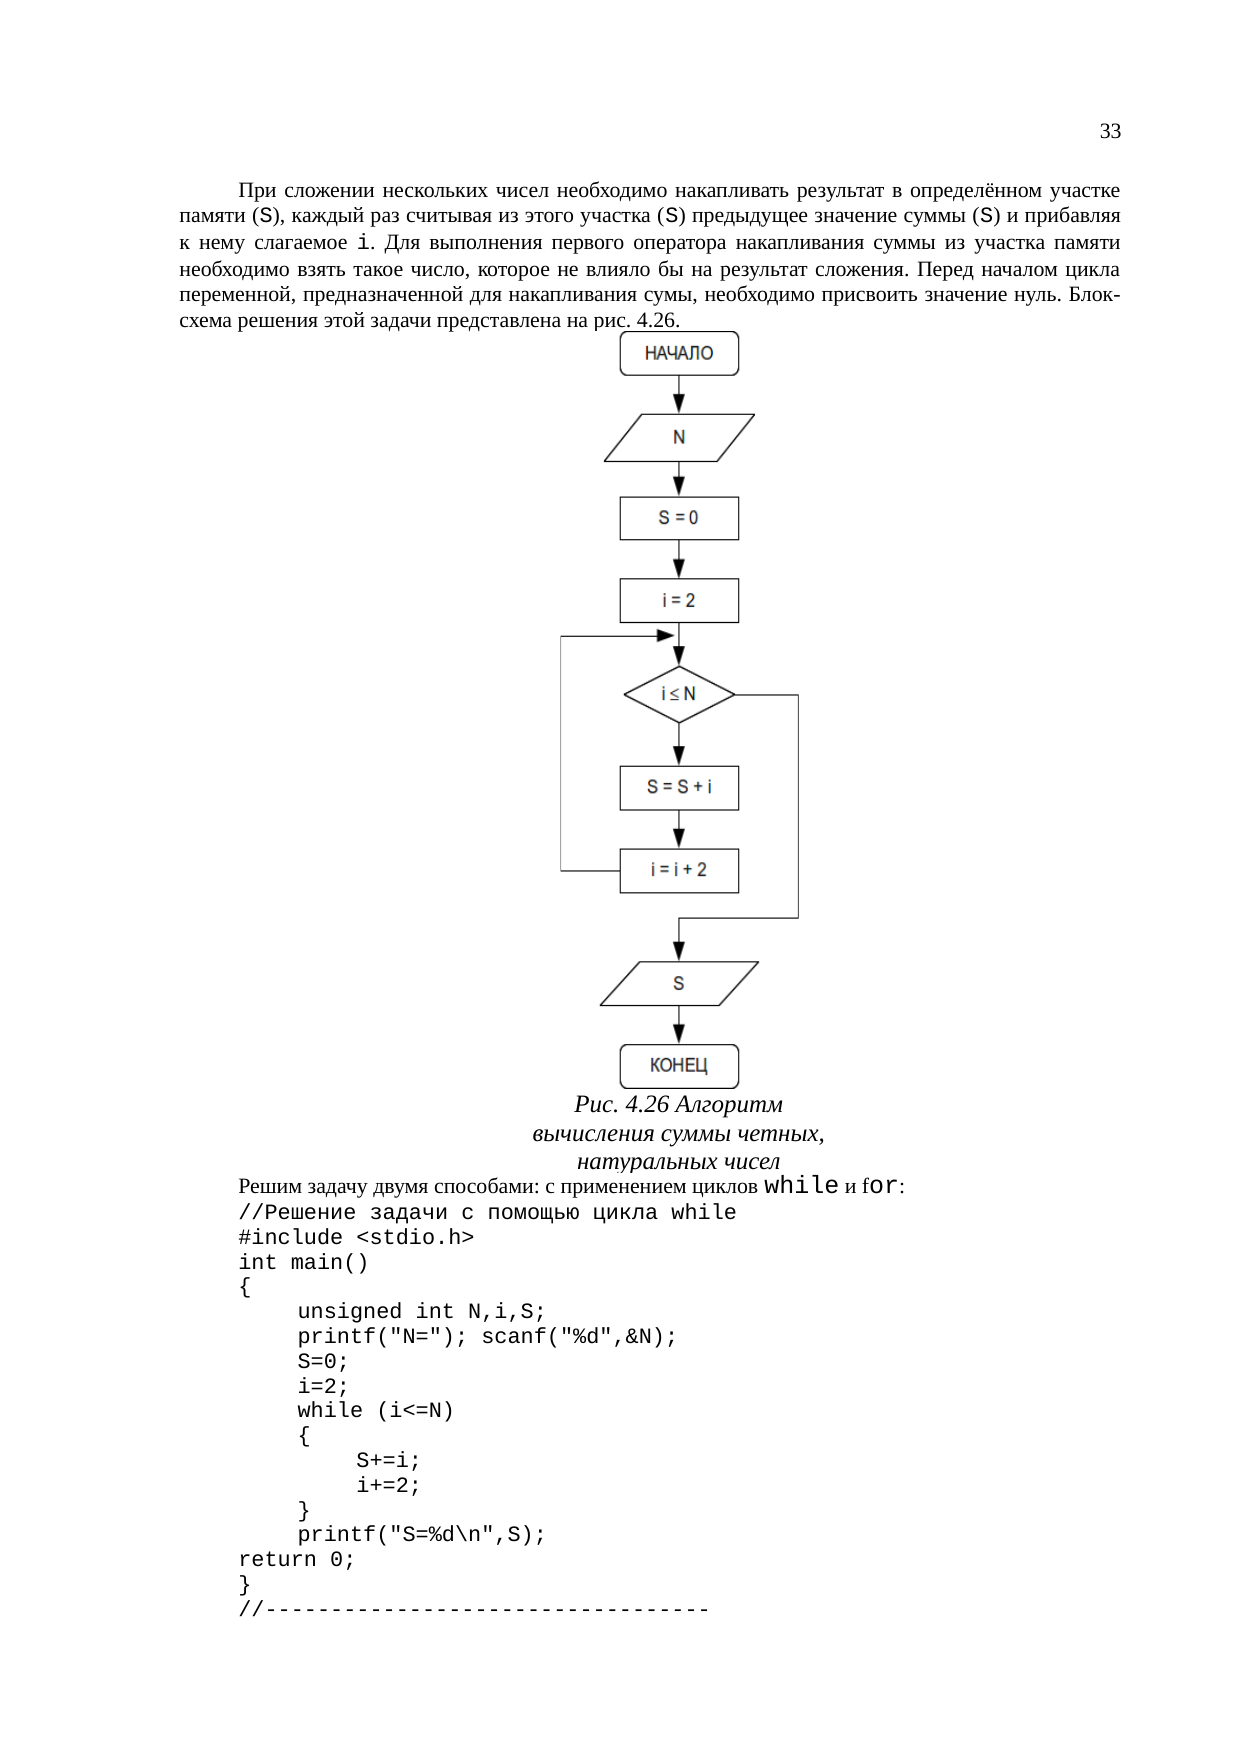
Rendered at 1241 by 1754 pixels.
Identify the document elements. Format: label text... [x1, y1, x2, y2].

text Рис. 4.26 Алгоритм вычисления суммы четных, натуральных чисел [523, 1089, 837, 1173]
text При сложении нескольких чисел необходимо накапливать результат в определённом участке памяти (S), каждый раз считывая из этого участка (S) предыдущее значение суммы (S) и прибавляя к нему слагаемое i. Для выполнения первого оператора накапливания суммы из участка памяти необходимо взять такое число, которое не влияло бы на результат сложения. Перед началом цикла переменной, предназначенной для накапливания сумы, необходимо присвоить значение нуль. Блок-схема решения этой задачи представлена на рис. 4.26. [179, 177, 1121, 332]
text int main() [238, 1251, 1121, 1276]
text printf("S=%d\n",S); [238, 1524, 1121, 1548]
text } [238, 1499, 1121, 1524]
text return 0; [238, 1548, 1121, 1573]
text } [238, 1573, 1121, 1598]
text i+=2; [238, 1474, 1121, 1499]
text S+=i; [238, 1449, 1121, 1474]
text printf("N="); scanf("%d",&N); [238, 1325, 1121, 1350]
text S=0; [238, 1350, 1121, 1375]
text { [238, 1276, 1121, 1301]
text { [238, 1424, 1121, 1449]
text #include <stdio.h> [238, 1226, 1121, 1251]
text unsigned int N,i,S; [238, 1301, 1121, 1325]
picture [560, 331, 799, 1089]
text i=2; [238, 1375, 1121, 1400]
text //---------------------------------- [238, 1598, 1121, 1623]
text //Решение задачи с помощью цикла while [238, 1201, 1121, 1226]
text Решим задачу двумя способами: с применением циклов while и for: [179, 1173, 1121, 1201]
text while (i<=N) [238, 1400, 1121, 1424]
